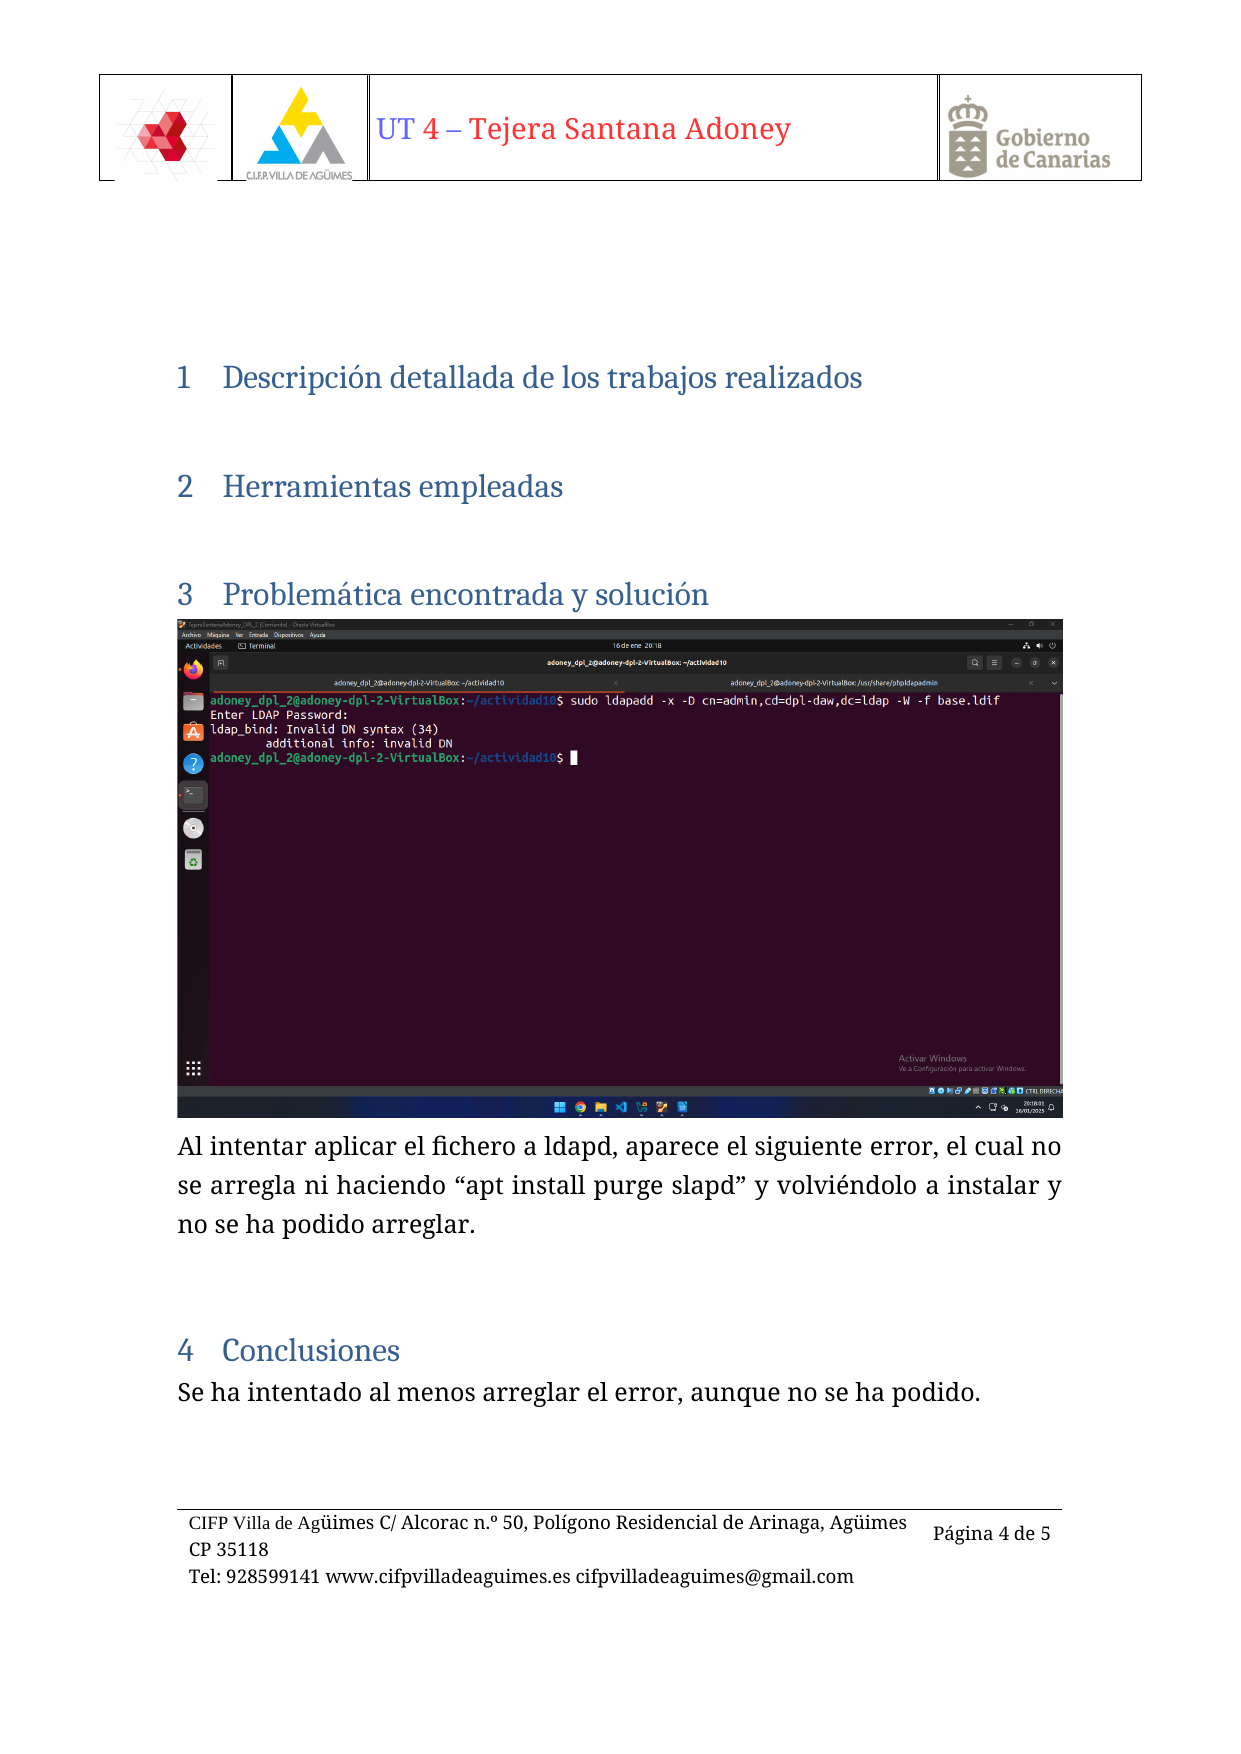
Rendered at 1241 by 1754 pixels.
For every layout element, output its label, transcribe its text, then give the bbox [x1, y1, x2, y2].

subtitle Descripción detallada de los trabajos realizados [177, 359, 1063, 397]
table_header UT 4 – Tejera Santana Adoney [370, 75, 937, 180]
subtitle Problemática encontrada y solución [177, 575, 1063, 614]
text Se ha intentado al menos arreglar el error, aunque no se ha podido. [177, 1375, 1063, 1409]
subtitle Conclusiones [177, 1331, 1063, 1369]
table_header [233, 75, 367, 180]
subtitle Herramientas empleadas [177, 467, 1063, 505]
text Al intentar aplicar el fichero a ldapd, aparece el siguiente error, el cual no se arregla ni haciendo “apt install purge slapd” y volviéndolo a instalar y no se ha podido arreglar. [177, 1118, 1063, 1241]
picture [177, 619, 1063, 1118]
table_header [940, 75, 1141, 180]
picture [114, 89, 218, 181]
table_header [100, 75, 231, 180]
picture [945, 92, 1112, 179]
picture [246, 86, 353, 181]
